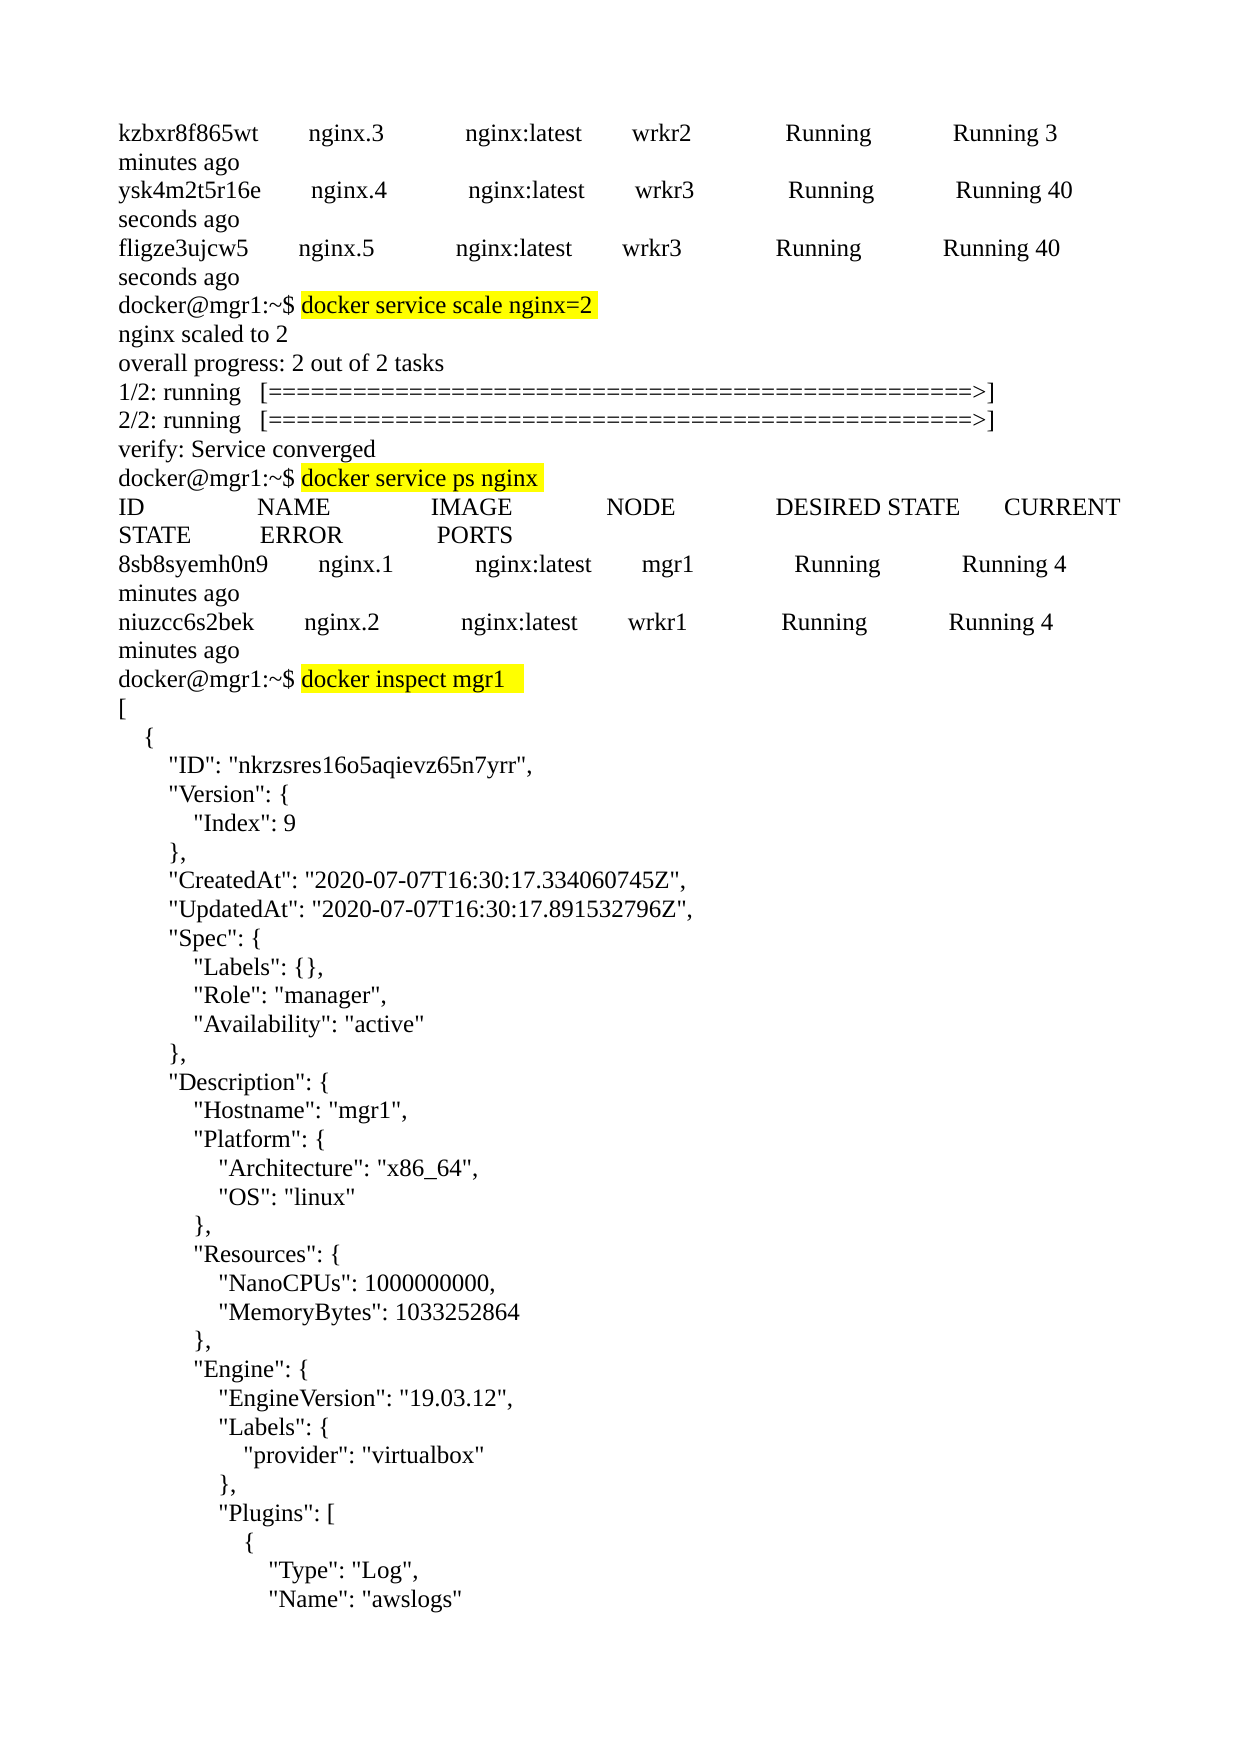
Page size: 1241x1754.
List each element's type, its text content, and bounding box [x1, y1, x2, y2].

text 2/2: running [==================================================>] [118, 406, 1122, 434]
text "MemoryBytes": 1033252864 [118, 1297, 1122, 1326]
text "CreatedAt": "2020-07-07T16:30:17.334060745Z", [118, 866, 1122, 894]
text ID NAME IMAGE NODE DESIRED STATE CURRENT STATE ERROR PORTS [118, 492, 1122, 549]
text "Description": { [118, 1067, 1122, 1096]
text "Spec": { [118, 923, 1122, 952]
text [ [118, 693, 1122, 722]
text docker@mgr1:~$ docker inspect mgr1 [118, 664, 1122, 693]
text }, [118, 1211, 1122, 1239]
text 8sb8syemh0n9 nginx.1 nginx:latest mgr1 Running Running 4 minutes ago [118, 549, 1122, 607]
text "Role": "manager", [118, 981, 1122, 1009]
text nginx scaled to 2 [118, 319, 1122, 348]
text "UpdatedAt": "2020-07-07T16:30:17.891532796Z", [118, 894, 1122, 923]
text docker@mgr1:~$ docker service ps nginx [118, 463, 1122, 492]
text ysk4m2t5r16e nginx.4 nginx:latest wrkr3 Running Running 40 seconds ago [118, 176, 1122, 233]
text "Index": 9 [118, 808, 1122, 837]
text docker@mgr1:~$ docker service scale nginx=2 [118, 291, 1122, 319]
text niuzcc6s2bek nginx.2 nginx:latest wrkr1 Running Running 4 minutes ago [118, 607, 1122, 664]
text "NanoCPUs": 1000000000, [118, 1268, 1122, 1297]
text "ID": "nkrzsres16o5aqievz65n7yrr", [118, 751, 1122, 779]
text "Version": { [118, 779, 1122, 808]
text "Type": "Log", [118, 1556, 1122, 1584]
text }, [118, 1326, 1122, 1354]
text "Resources": { [118, 1239, 1122, 1268]
text "Labels": {}, [118, 952, 1122, 981]
text { [118, 1527, 1122, 1556]
text fligze3ujcw5 nginx.5 nginx:latest wrkr3 Running Running 40 seconds ago [118, 233, 1122, 291]
text "Architecture": "x86_64", [118, 1153, 1122, 1182]
text "Hostname": "mgr1", [118, 1096, 1122, 1124]
text "Platform": { [118, 1124, 1122, 1153]
text "Availability": "active" [118, 1009, 1122, 1038]
text "Labels": { [118, 1412, 1122, 1441]
text verify: Service converged [118, 434, 1122, 463]
text 1/2: running [==================================================>] [118, 377, 1122, 406]
text { [118, 722, 1122, 751]
text }, [118, 837, 1122, 866]
text }, [118, 1469, 1122, 1498]
text }, [118, 1038, 1122, 1067]
text "OS": "linux" [118, 1182, 1122, 1211]
text kzbxr8f865wt nginx.3 nginx:latest wrkr2 Running Running 3 minutes ago [118, 118, 1122, 176]
text overall progress: 2 out of 2 tasks [118, 348, 1122, 377]
text "Engine": { [118, 1354, 1122, 1383]
text "Name": "awslogs" [118, 1584, 1122, 1613]
text "Plugins": [ [118, 1498, 1122, 1527]
text "EngineVersion": "19.03.12", [118, 1383, 1122, 1412]
text "provider": "virtualbox" [118, 1441, 1122, 1469]
